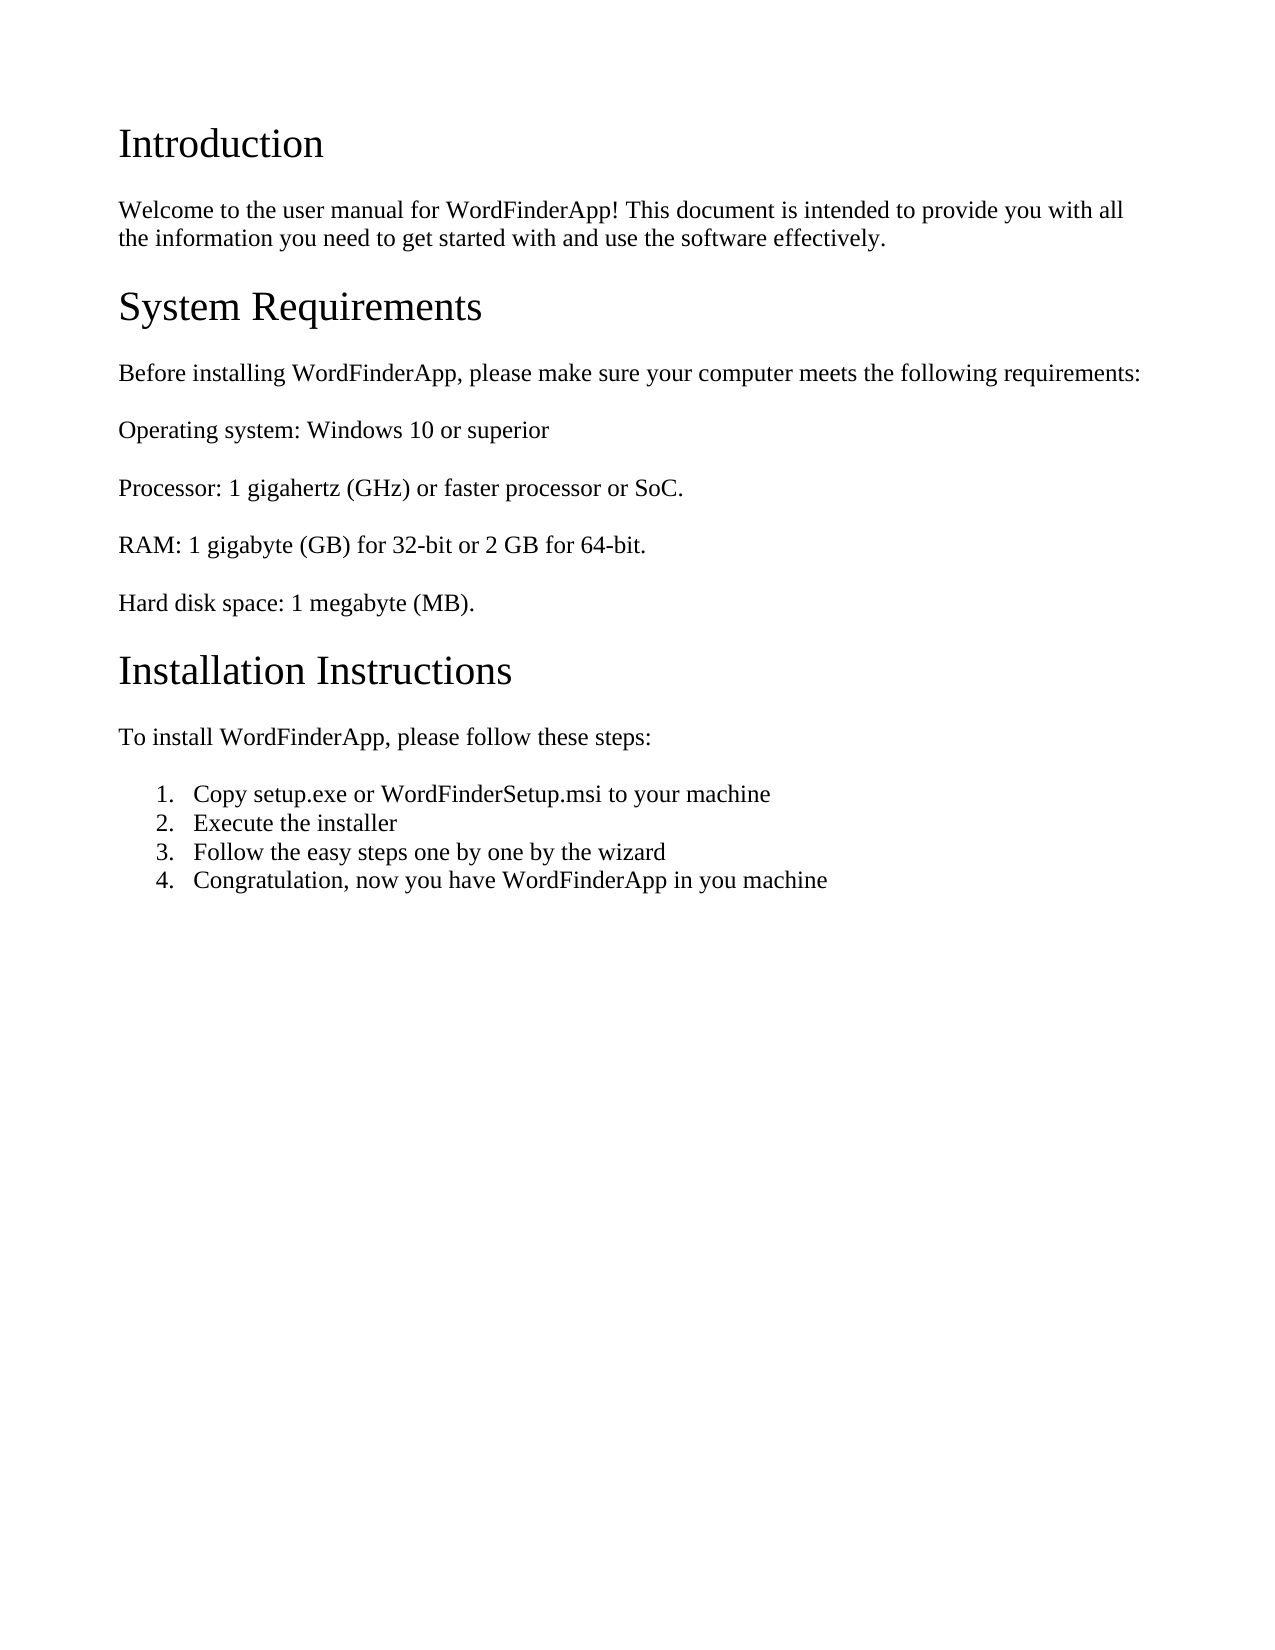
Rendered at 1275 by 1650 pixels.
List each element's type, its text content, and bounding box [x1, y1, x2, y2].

list Execute the installer [156, 808, 1157, 837]
text Hard disk space: 1 megabyte (MB). [118, 559, 1157, 616]
text Before installing WordFinderApp, please make sure your computer meets the following requirements: [118, 329, 1157, 386]
list Copy setup.exe or WordFinderSetup.msi to your machine [156, 779, 1157, 808]
list Follow the easy steps one by one by the wizard [156, 837, 1157, 866]
list Congratulation, now you have WordFinderApp in you machine [156, 866, 1157, 894]
text Operating system: Windows 10 or superior [118, 386, 1157, 444]
text To install WordFinderApp, please follow these steps: [118, 693, 1157, 751]
text Welcome to the user manual for WordFinderApp! This document is intended to provide you with all the information you need to get started with and use the software effectively. [118, 166, 1157, 252]
text RAM: 1 gigabyte (GB) for 32-bit or 2 GB for 64-bit. [118, 501, 1157, 559]
text Processor: 1 gigahertz (GHz) or faster processor or SoC. [118, 444, 1157, 501]
text System Requirements [118, 252, 1157, 329]
text Introduction [118, 118, 1157, 166]
text Installation Instructions [118, 616, 1157, 693]
